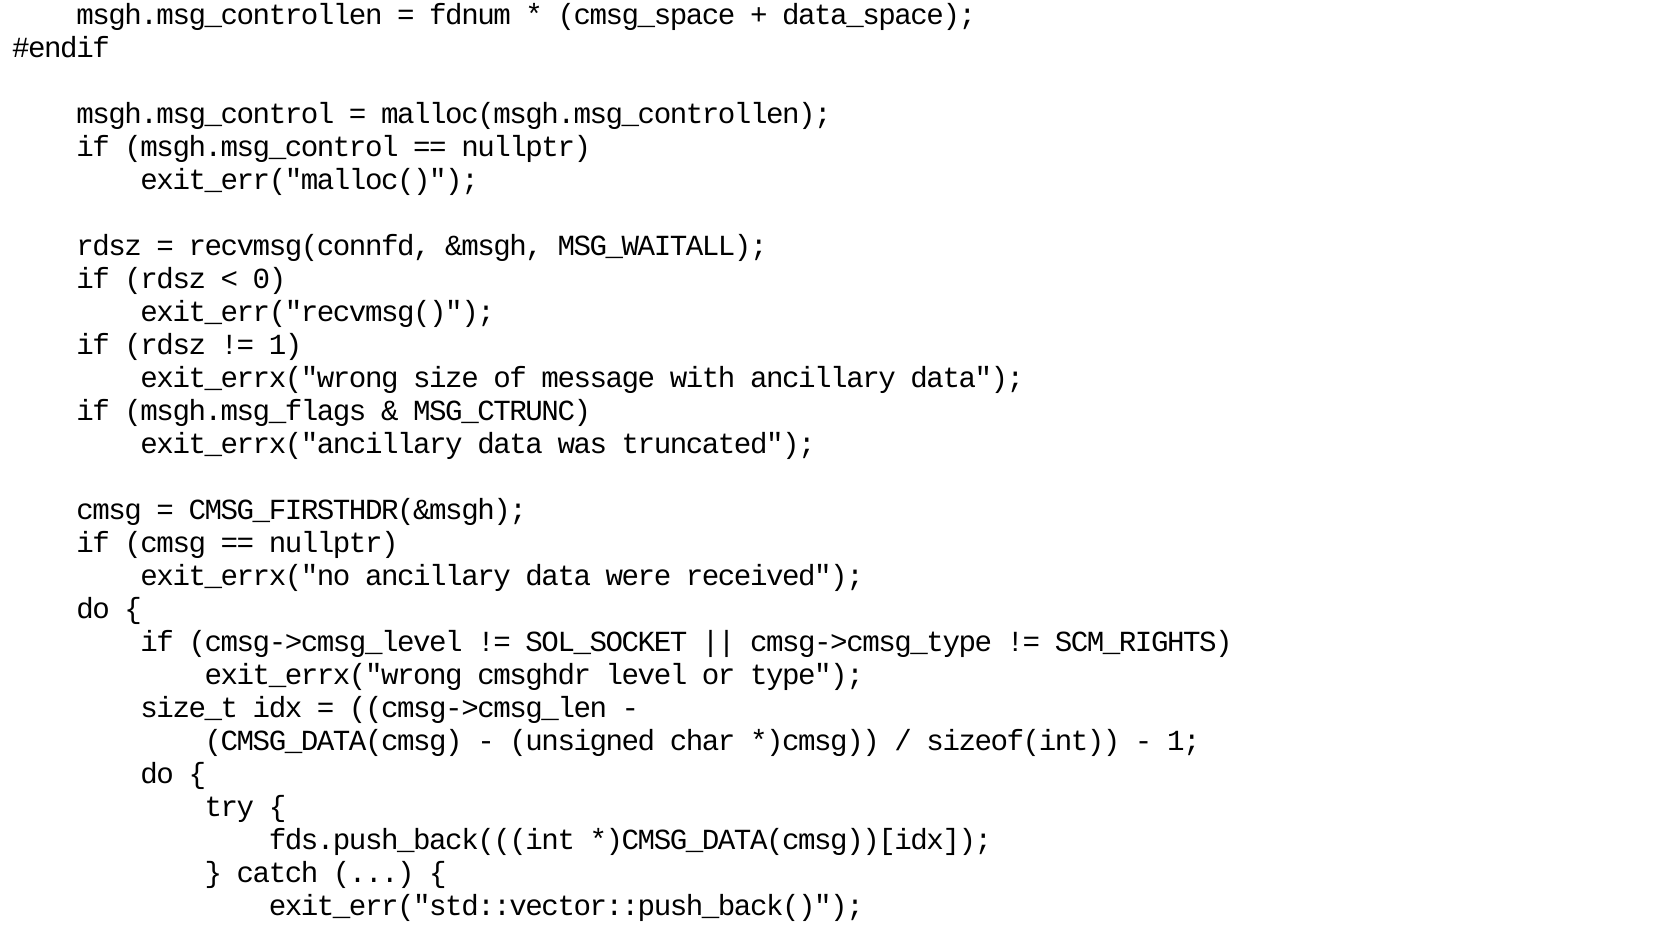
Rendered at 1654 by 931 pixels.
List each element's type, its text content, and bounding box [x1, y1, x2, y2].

text if (rdsz < 0) [12, 264, 1642, 297]
text if (msgh.msg_flags & MSG_CTRUNC) [12, 396, 1642, 429]
text msgh.msg_controllen = fdnum * (cmsg_space + data_space); [12, 0, 1642, 33]
text if (cmsg == nullptr) [12, 528, 1642, 561]
text do { [12, 759, 1642, 792]
text if (rdsz != 1) [12, 330, 1642, 363]
text if (msgh.msg_control == nullptr) [12, 132, 1642, 165]
text exit_errx("ancillary data was truncated"); [12, 429, 1642, 462]
text size_t idx = ((cmsg->cmsg_len - [12, 693, 1642, 726]
text exit_errx("no ancillary data were received"); [12, 561, 1642, 594]
text } catch (...) { [12, 858, 1642, 892]
text if (cmsg->cmsg_level != SOL_SOCKET || cmsg->cmsg_type != SCM_RIGHTS) [12, 627, 1642, 660]
text rdsz = recvmsg(connfd, &msgh, MSG_WAITALL); [12, 231, 1642, 264]
text #endif [12, 33, 1642, 66]
text msgh.msg_control = malloc(msgh.msg_controllen); [12, 99, 1642, 132]
text exit_errx("wrong cmsghdr level or type"); [12, 660, 1642, 693]
text do { [12, 594, 1642, 627]
text cmsg = CMSG_FIRSTHDR(&msgh); [12, 495, 1642, 528]
text exit_err("std::vector::push_back()"); [12, 892, 1642, 924]
text (CMSG_DATA(cmsg) - (unsigned char *)cmsg)) / sizeof(int)) - 1; [12, 726, 1642, 759]
text exit_err("malloc()"); [12, 165, 1642, 198]
text fds.push_back(((int *)CMSG_DATA(cmsg))[idx]); [12, 826, 1642, 858]
text exit_errx("wrong size of message with ancillary data"); [12, 363, 1642, 396]
text exit_err("recvmsg()"); [12, 297, 1642, 330]
text try { [12, 792, 1642, 826]
